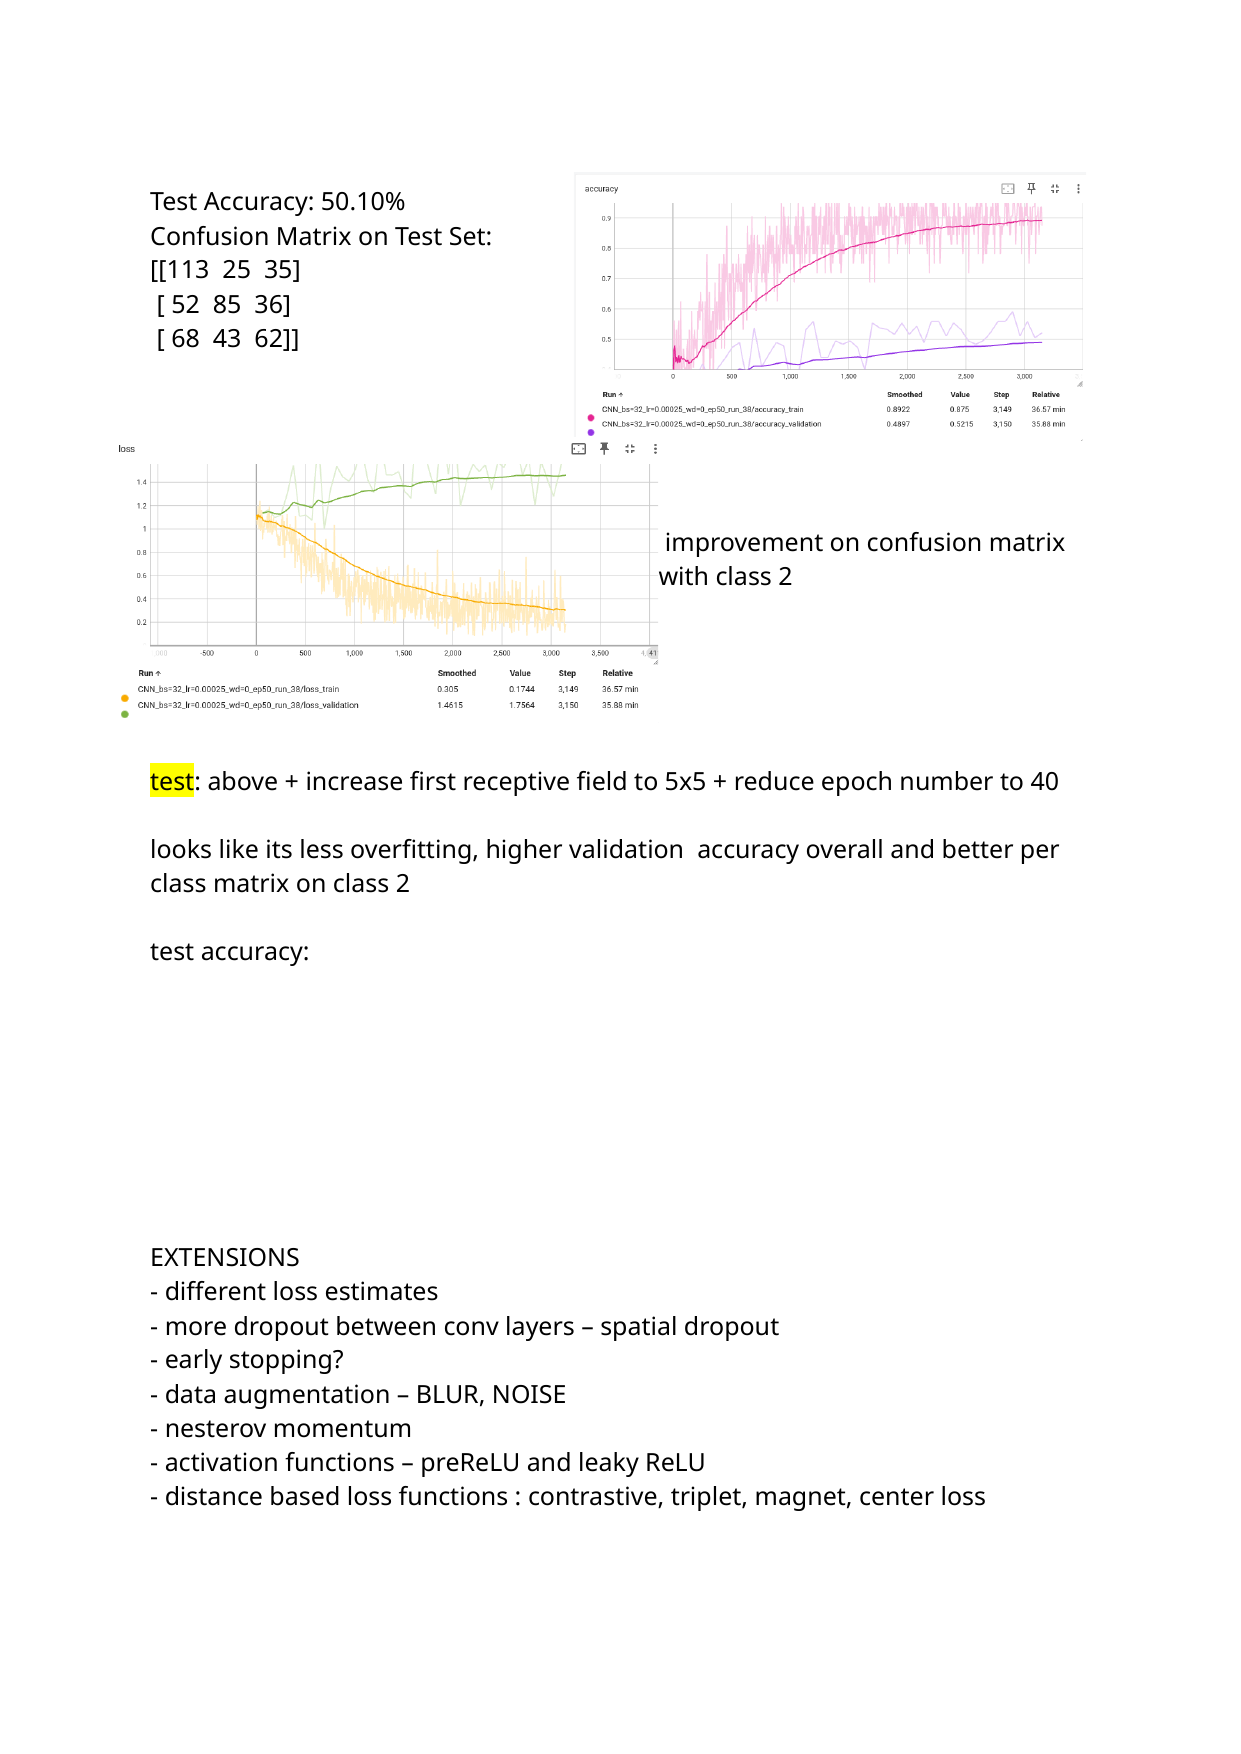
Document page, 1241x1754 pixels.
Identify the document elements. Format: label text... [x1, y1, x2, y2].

text - data augmentation – BLUR, NOISE [150, 1376, 1090, 1410]
text improvement on confusion matrix with class 2 [659, 525, 1090, 593]
text Confusion Matrix on Test Set: [150, 218, 573, 252]
text Test Accuracy: 50.10% [150, 184, 573, 218]
text - more dropout between conv layers – spatial dropout [150, 1308, 1090, 1342]
text - nesterov momentum [150, 1410, 1090, 1444]
text - early stopping? [150, 1342, 1090, 1376]
text [ 52 85 36] [150, 286, 573, 320]
text test: above + increase first receptive field to 5x5 + reduce epoch number to 40 [150, 763, 1090, 797]
text test accuracy: [150, 933, 1090, 967]
text [ 68 43 62]] [150, 320, 573, 354]
picture [113, 172, 1087, 723]
text - different loss estimates [150, 1274, 1090, 1308]
text looks like its less overfitting, higher validation accuracy overall and better per class matrix on class 2 [150, 831, 1090, 899]
text [[113 25 35] [150, 252, 573, 286]
text EXTENSIONS [150, 1240, 1090, 1274]
text - activation functions – preReLU and leaky ReLU [150, 1444, 1090, 1478]
text - distance based loss functions : contrastive, triplet, magnet, center loss [150, 1478, 1090, 1512]
